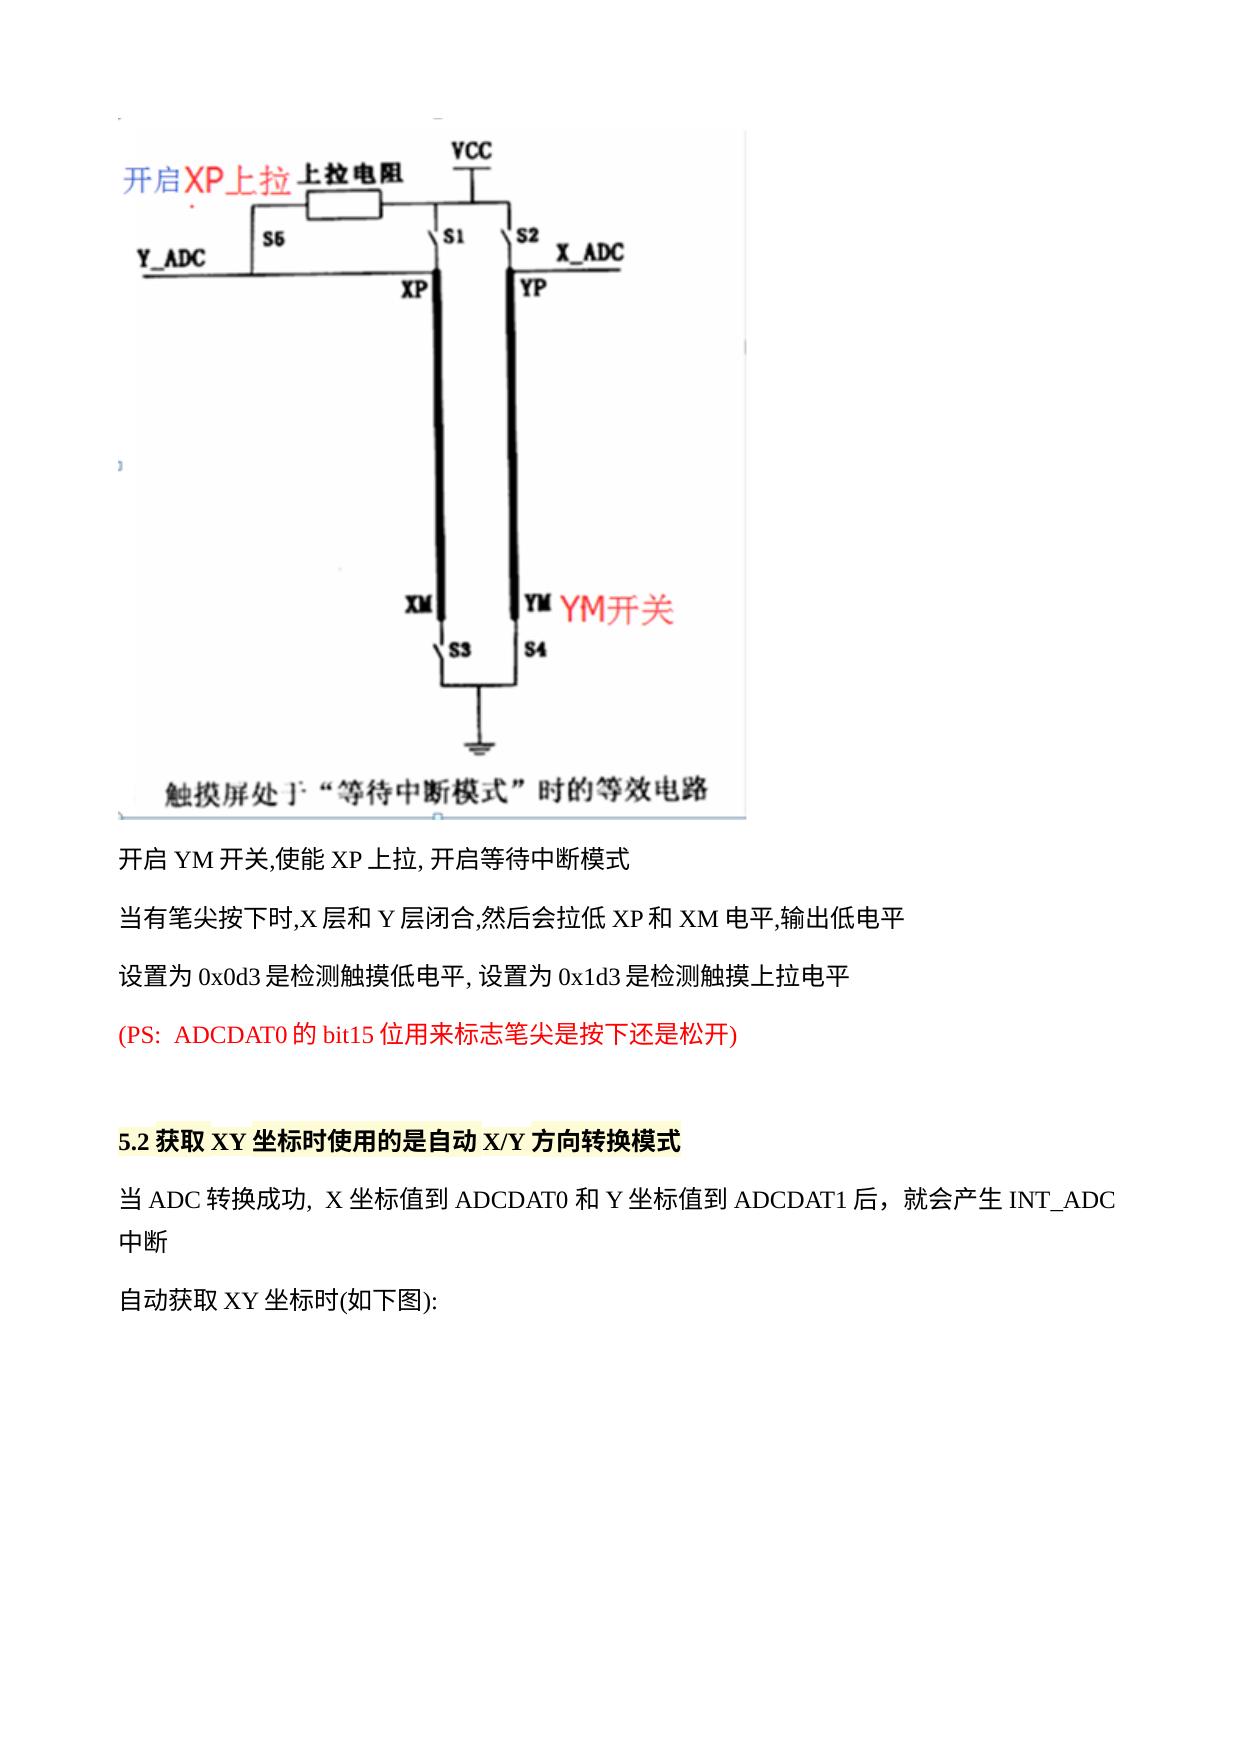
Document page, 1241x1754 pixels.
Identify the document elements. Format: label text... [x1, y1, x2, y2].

text 开启 YM开关,使能XP上拉, 开启等待中断模式 [118, 840, 1122, 876]
picture [118, 118, 747, 820]
text 设置为0x0d3是检测触摸低电平, 设置为0x1d3是检测触摸上拉电平 [118, 956, 1122, 992]
text 当有笔尖按下时,X层和Y层闭合,然后会拉低XP和XM电平,输出低电平 [118, 898, 1122, 934]
text 自动获取XY坐标时(如下图): [118, 1281, 1122, 1317]
text 5.2 获取XY坐标时使用的是自动 X/Y 方向转换模式 [118, 1121, 1122, 1157]
text (PS: ADCDAT0的bit15位用来标志笔尖是按下还是松开) [118, 1014, 1122, 1050]
text 当ADC转换成功, X 坐标值到 ADCDAT0 和 Y 坐标值到ADCDAT1 后，就会产生INT_ADC中断 [118, 1179, 1122, 1259]
